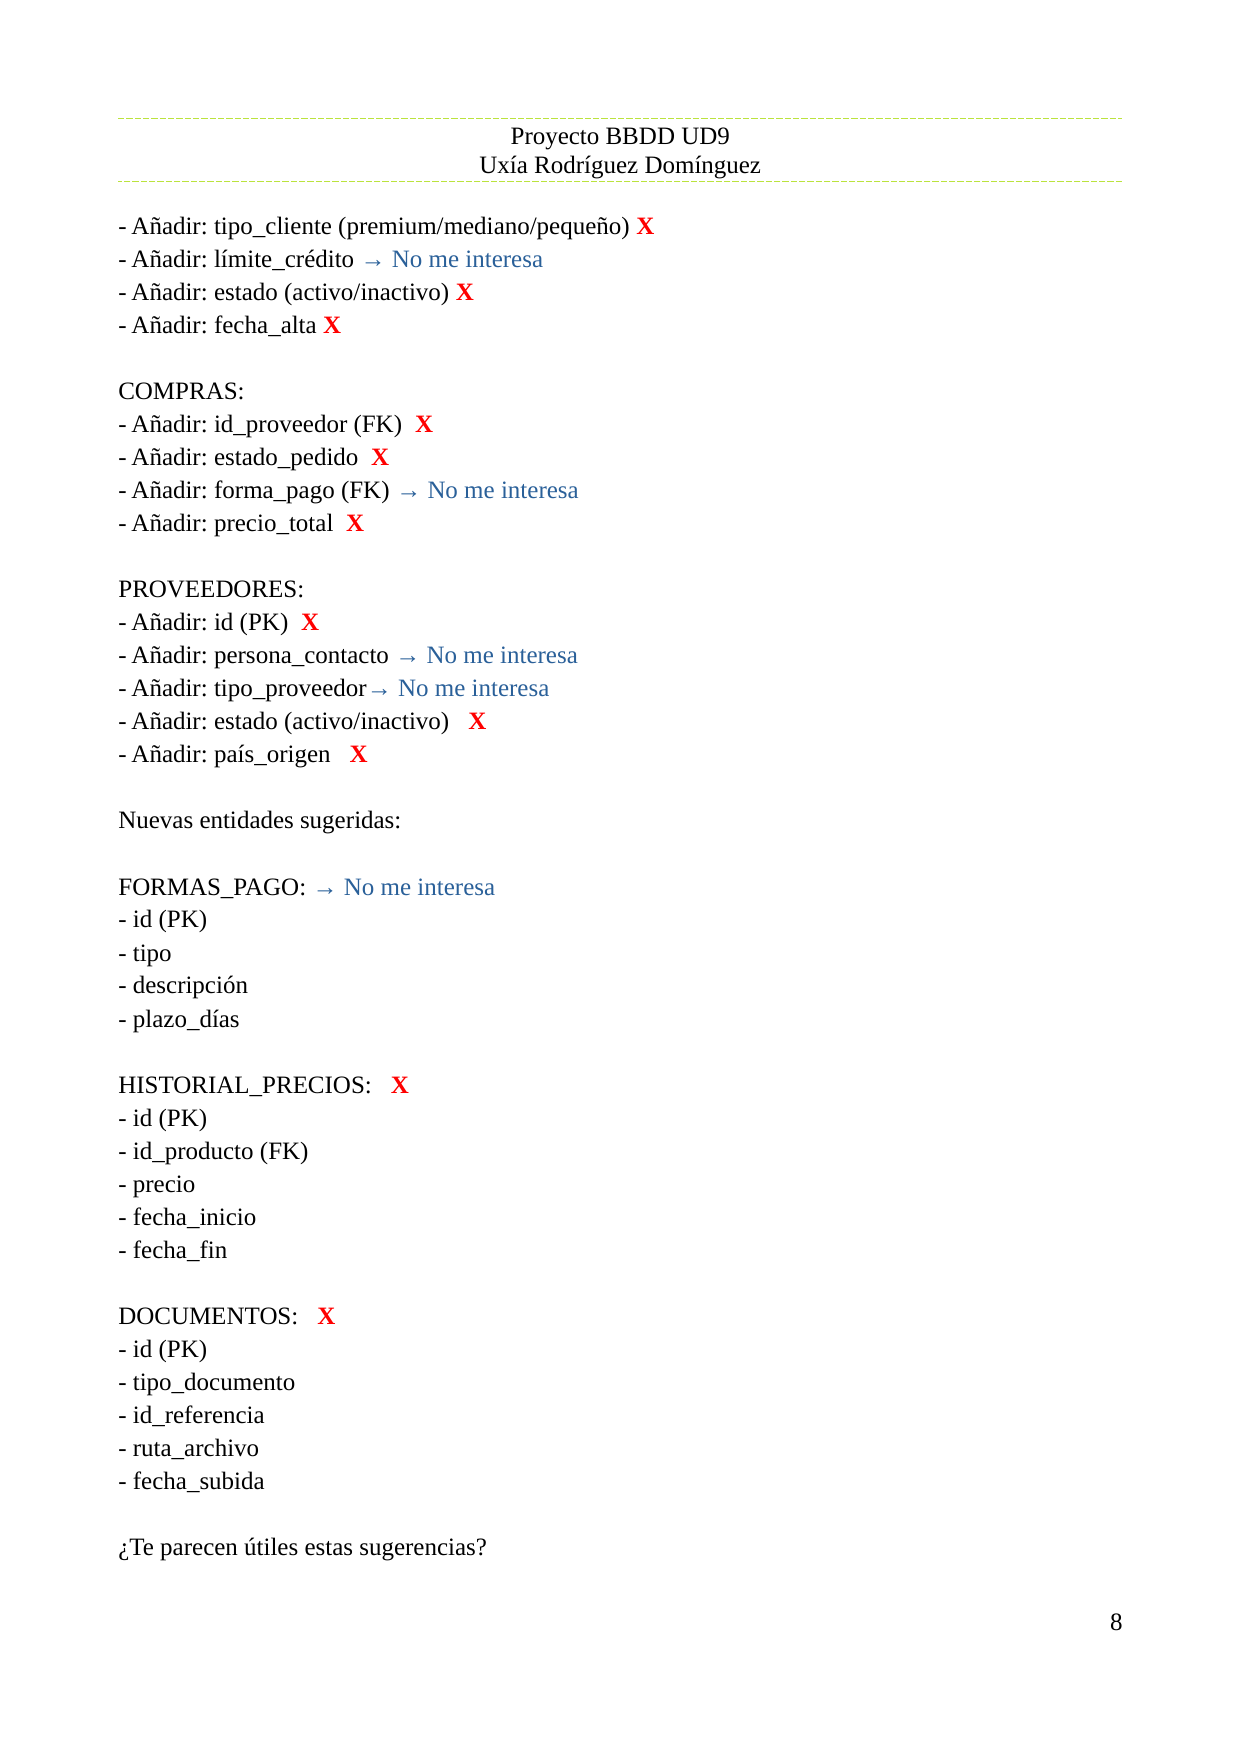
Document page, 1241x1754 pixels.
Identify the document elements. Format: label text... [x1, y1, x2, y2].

text - Añadir: tipo_cliente (premium/mediano/pequeño) X - Añadir: límite_crédito → No me interesa - Añadir: estado (activo/inactivo) X - Añadir: fecha_alta X COMPRAS: - Añadir: id_proveedor (FK) X - Añadir: estado_pedido X - Añadir: forma_pago (FK) → No me interesa - Añadir: precio_total X PROVEEDORES: - Añadir: id (PK) X - Añadir: persona_contacto → No me interesa - Añadir: tipo_proveedor→ No me interesa - Añadir: estado (activo/inactivo) X - Añadir: país_origen X Nuevas entidades sugeridas: FORMAS_PAGO: → No me interesa - id (PK) - tipo - descripción - plazo_días HISTORIAL_PRECIOS: X - id (PK) - id_producto (FK) - precio - fecha_inicio - fecha_fin DOCUMENTOS: X - id (PK) - tipo_documento - id_referencia - ruta_archivo - fecha_subida ¿Te parecen útiles estas sugerencias? [118, 211, 1122, 1561]
